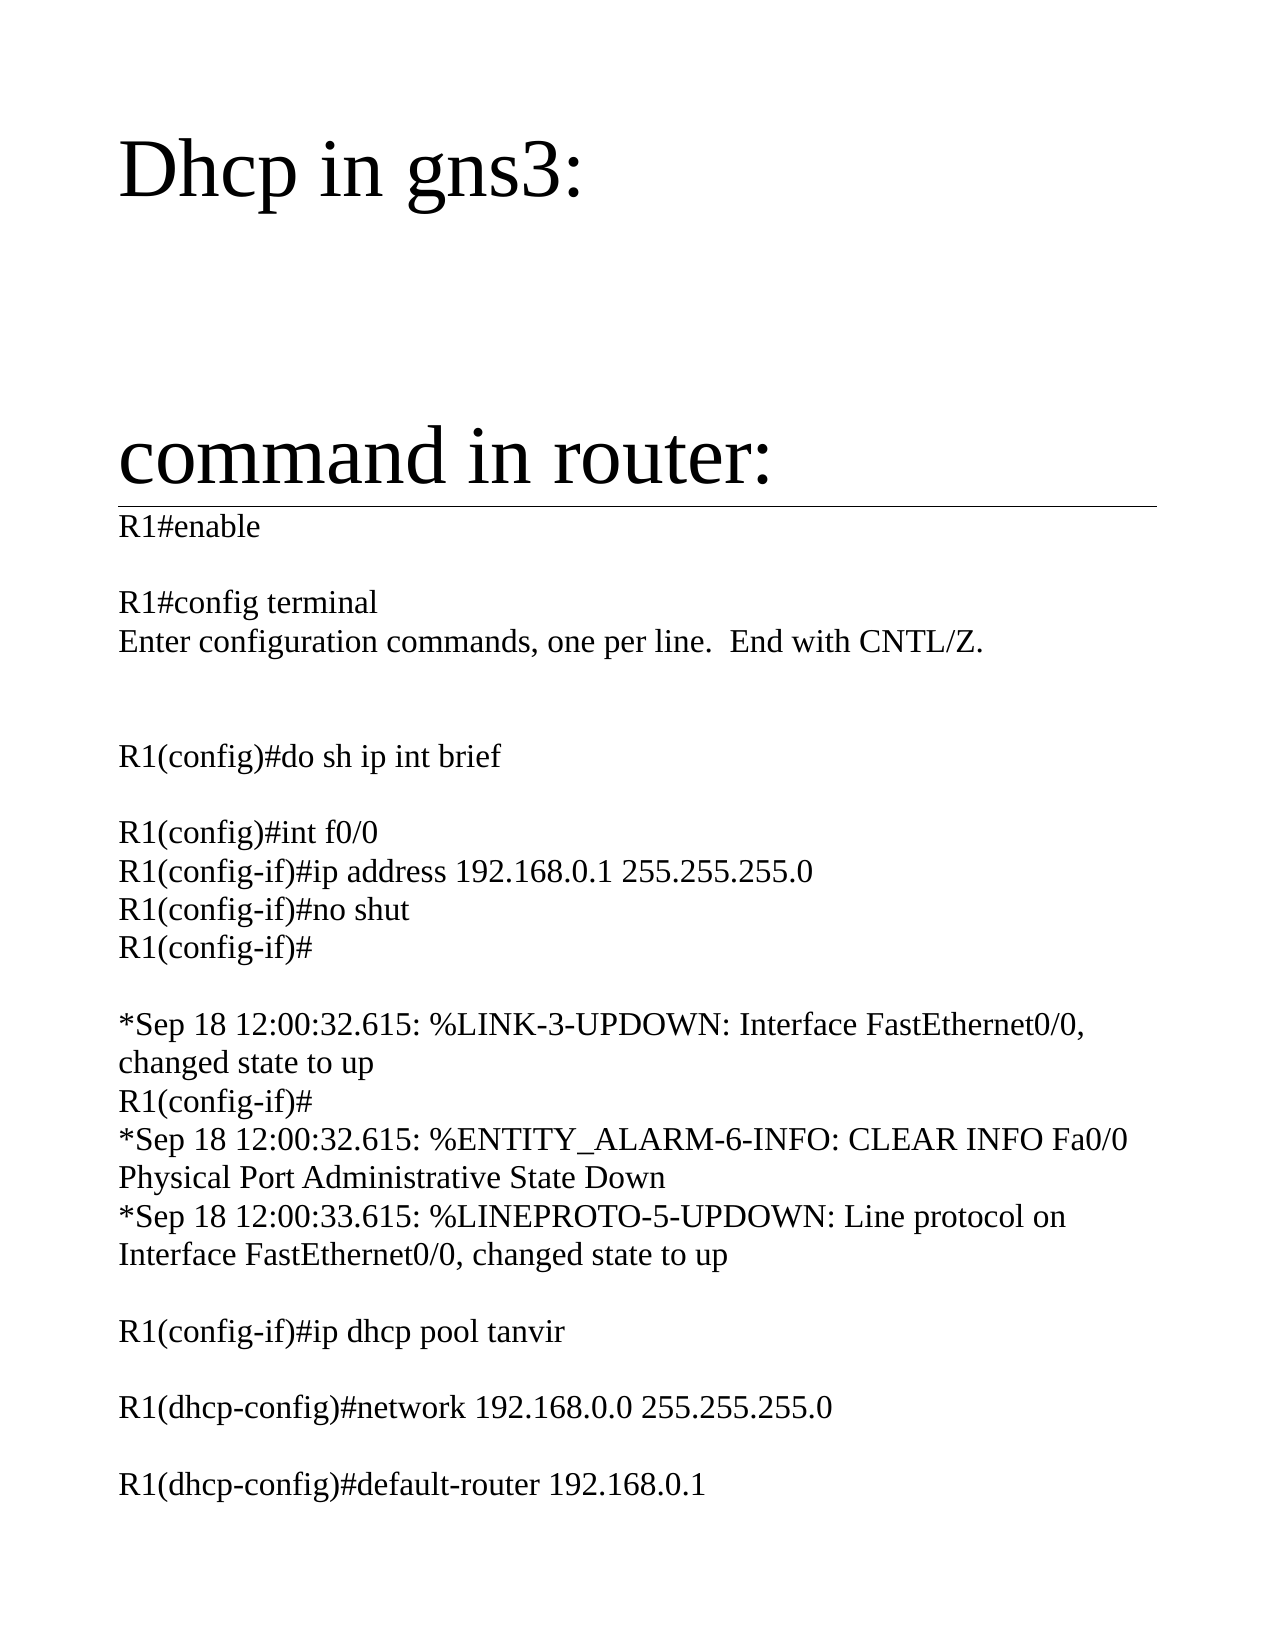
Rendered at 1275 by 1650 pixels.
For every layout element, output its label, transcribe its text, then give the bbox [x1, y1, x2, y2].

text *Sep 18 12:00:32.615: %LINK-3-UPDOWN: Interface FastEthernet0/0, changed state to up [118, 1004, 1157, 1081]
text R1(config-if)# [118, 928, 1157, 966]
text R1(config)#int f0/0 [118, 813, 1157, 851]
text R1(config-if)#no shut [118, 889, 1157, 928]
text R1#config terminal [118, 583, 1157, 621]
text R1(dhcp-config)#network 192.168.0.0 255.255.255.0 [118, 1388, 1157, 1426]
text R1(config)#do sh ip int brief [118, 736, 1157, 774]
text Enter configuration commands, one per line. End with CNTL/Z. [118, 621, 1157, 659]
text R1(config-if)#ip address 192.168.0.1 255.255.255.0 [118, 851, 1157, 889]
text *Sep 18 12:00:33.615: %LINEPROTO-5-UPDOWN: Line protocol on Interface FastEthernet0/0, changed state to up [118, 1196, 1157, 1273]
text Dhcp in gns3: [118, 118, 1157, 214]
text *Sep 18 12:00:32.615: %ENTITY_ALARM-6-INFO: CLEAR INFO Fa0/0 Physical Port Administrative State Down [118, 1119, 1157, 1196]
text command in router: [118, 406, 1157, 506]
text R1(config-if)#ip dhcp pool tanvir [118, 1311, 1157, 1349]
text R1(dhcp-config)#default-router 192.168.0.1 [118, 1464, 1157, 1503]
text R1#enable [118, 507, 1157, 544]
text R1(config-if)# [118, 1081, 1157, 1119]
